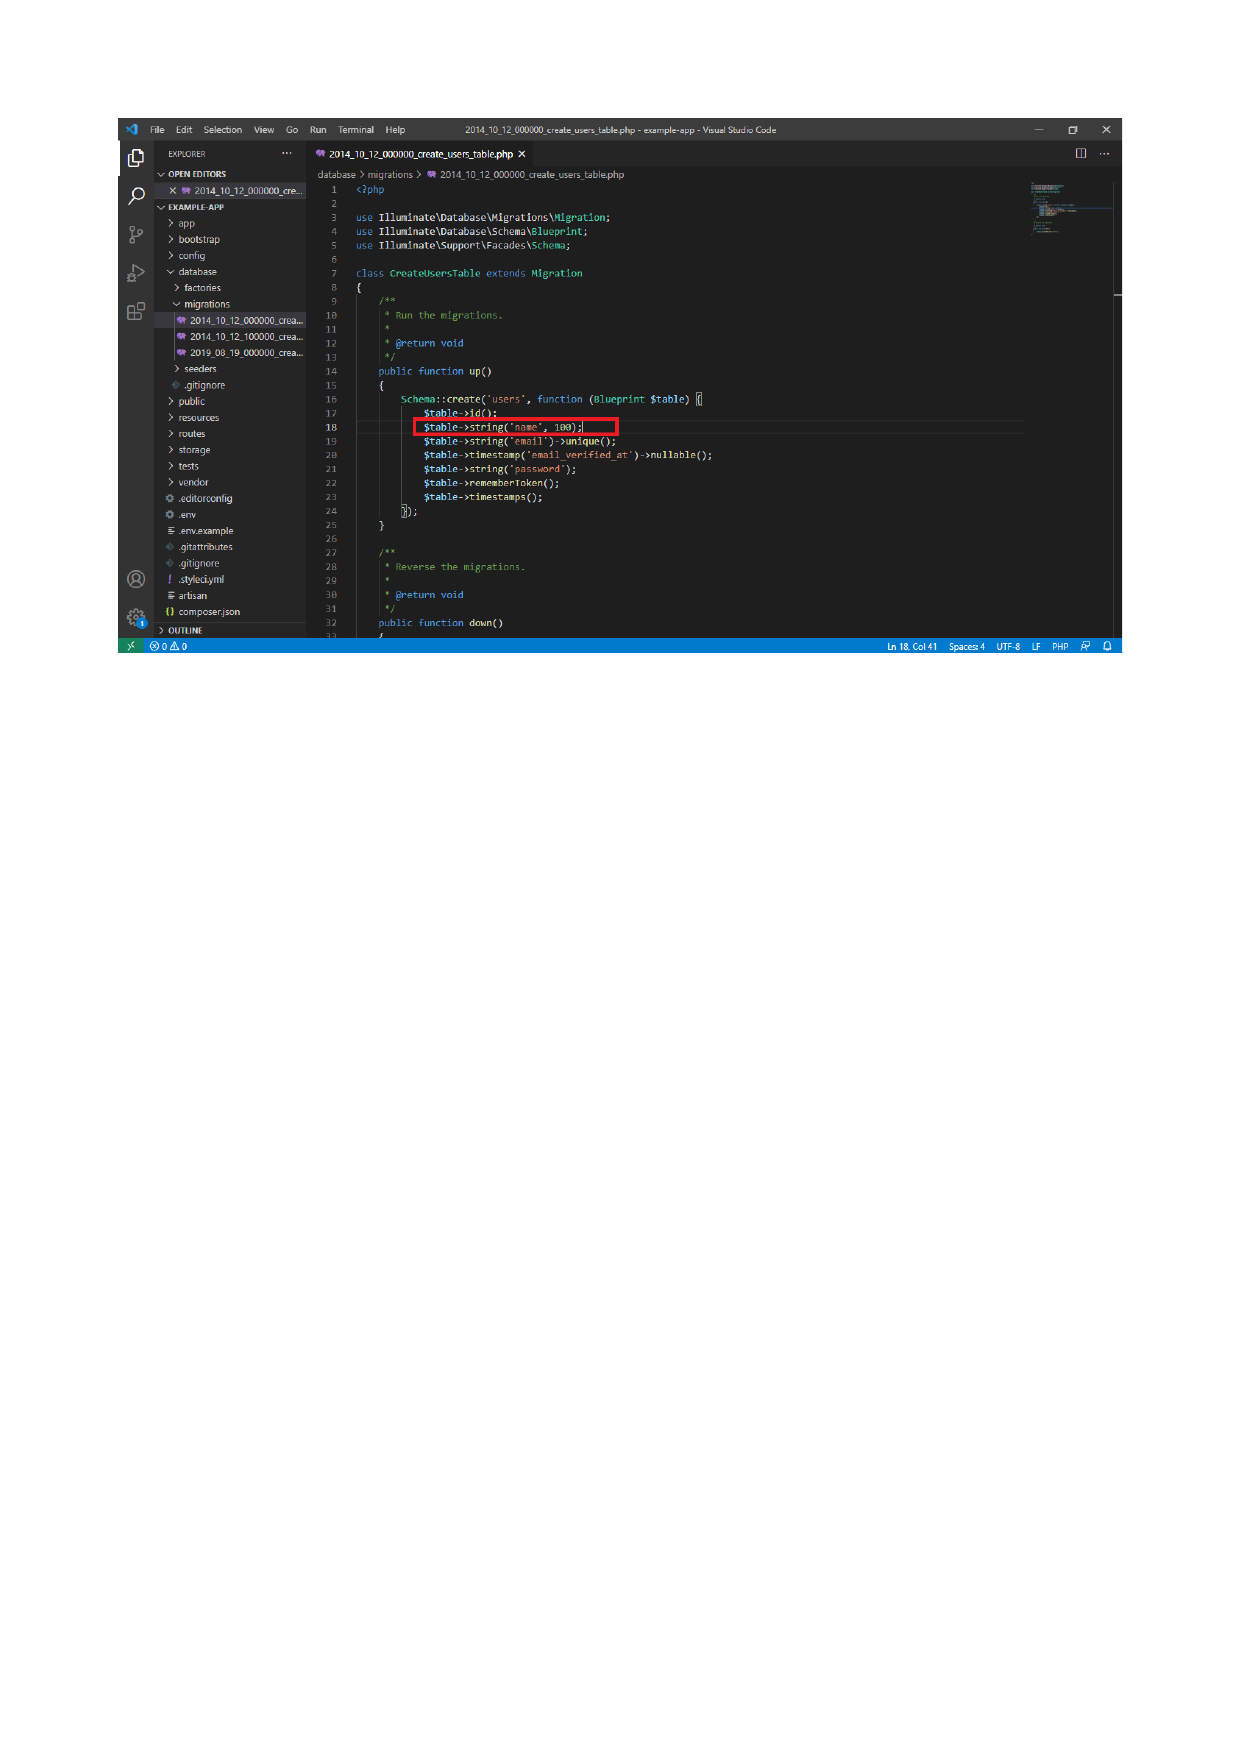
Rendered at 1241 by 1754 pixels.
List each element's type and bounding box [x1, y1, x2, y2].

picture [118, 118, 1123, 653]
